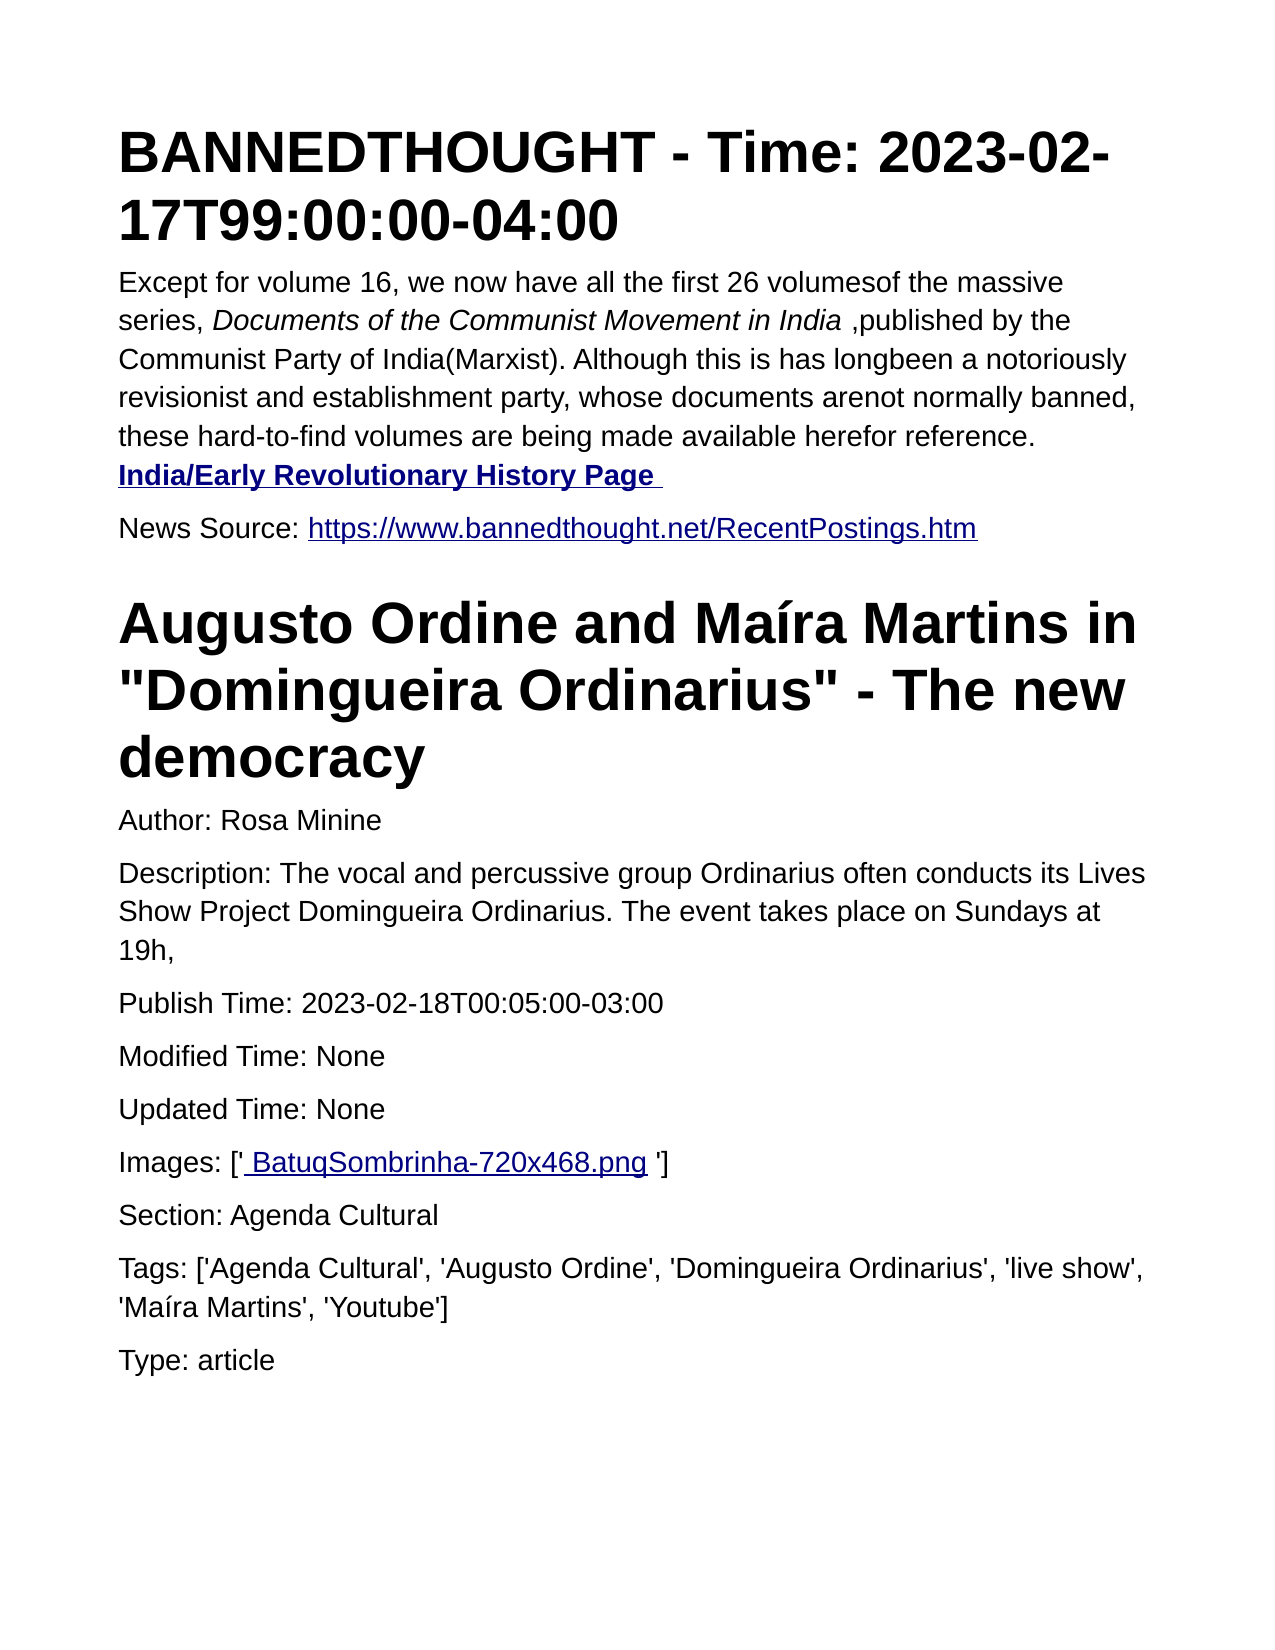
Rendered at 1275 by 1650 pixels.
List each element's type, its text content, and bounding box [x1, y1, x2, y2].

text Author: Rosa Minine [118, 802, 1157, 836]
text Images: [' BatuqSombrinha-720x468.png '] [118, 1145, 1157, 1179]
text Except for volume 16, we now have all the first 26 volumesof the massive series, Documents of the Communist Movement in India ,published by the Communist Party of India(Marxist). Although this is has longbeen a notoriously revisionist and establishment party, whose documents arenot normally banned, these hard-to-find volumes are being made available herefor reference. India/Early Revolutionary History Page [118, 265, 1157, 491]
text Modified Time: None [118, 1039, 1157, 1072]
text Type: article [118, 1343, 1157, 1377]
subtitle Augusto Ordine and Maíra Martins in "Domingueira Ordinarius" - The new democracy [118, 589, 1157, 790]
text Description: The vocal and percussive group Ordinarius often conducts its Lives Show Project Domingueira Ordinarius. The event takes place on Sundays at 19h, [118, 856, 1157, 966]
text Tags: ['Agenda Cultural', 'Augusto Ordine', 'Domingueira Ordinarius', 'live show', 'Maíra Martins', 'Youtube'] [118, 1251, 1157, 1323]
text News Source: https://www.bannedthought.net/RecentPostings.htm [118, 511, 1157, 544]
text Updated Time: None [118, 1092, 1157, 1126]
text Publish Time: 2023-02-18T00:05:00-03:00 [118, 986, 1157, 1019]
subtitle BANNEDTHOUGHT - Time: 2023-02-17T99:00:00-04:00 [118, 118, 1157, 252]
text Section: Agenda Cultural [118, 1198, 1157, 1232]
